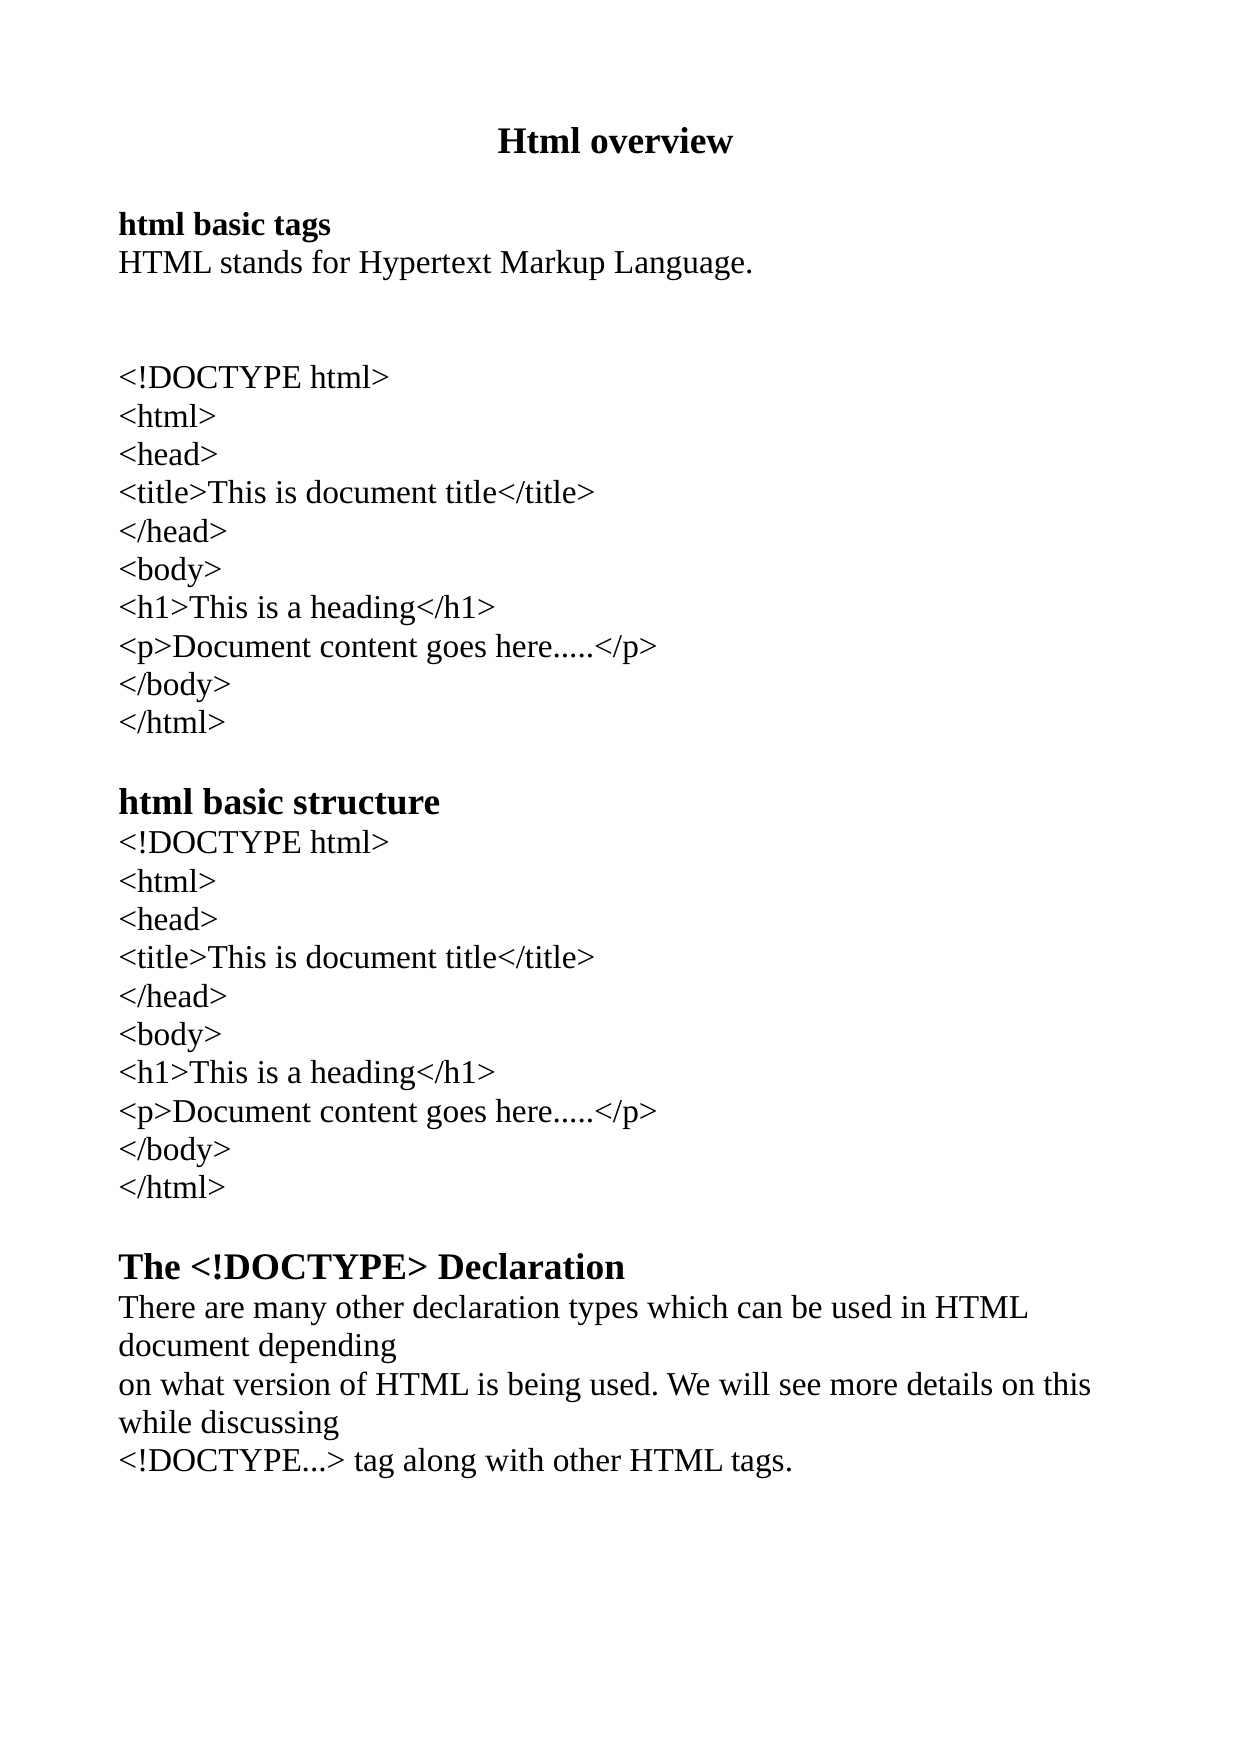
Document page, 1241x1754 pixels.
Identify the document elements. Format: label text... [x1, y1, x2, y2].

text </html> [118, 703, 1122, 741]
text <!DOCTYPE html> [118, 358, 1122, 396]
text The <!DOCTYPE> Declaration [118, 1244, 1122, 1287]
text </head> [118, 976, 1122, 1014]
text <!DOCTYPE...> tag along with other HTML tags. [118, 1441, 1122, 1479]
text <title>This is document title</title> [118, 473, 1122, 511]
text on what version of HTML is being used. We will see more details on this while discussing [118, 1364, 1122, 1441]
text <head> [118, 434, 1122, 473]
text </body> [118, 1129, 1122, 1167]
text There are many other declaration types which can be used in HTML document depending [118, 1287, 1122, 1364]
text <body> [118, 549, 1122, 588]
text html basic structure [118, 779, 1122, 822]
text <head> [118, 899, 1122, 937]
text <html> [118, 861, 1122, 899]
text HTML stands for Hypertext Markup Language. [118, 243, 1122, 281]
text <h1>This is a heading</h1> [118, 1052, 1122, 1091]
text <!DOCTYPE html> [118, 822, 1122, 861]
text </head> [118, 511, 1122, 549]
text <title>This is document title</title> [118, 937, 1122, 976]
text Html overview [118, 118, 1122, 161]
text <p>Document content goes here.....</p> [118, 626, 1122, 664]
text html basic tags [118, 204, 1122, 243]
text <html> [118, 396, 1122, 434]
text <p>Document content goes here.....</p> [118, 1091, 1122, 1129]
text </body> [118, 664, 1122, 703]
text <body> [118, 1014, 1122, 1052]
text <h1>This is a heading</h1> [118, 588, 1122, 626]
text </html> [118, 1167, 1122, 1206]
